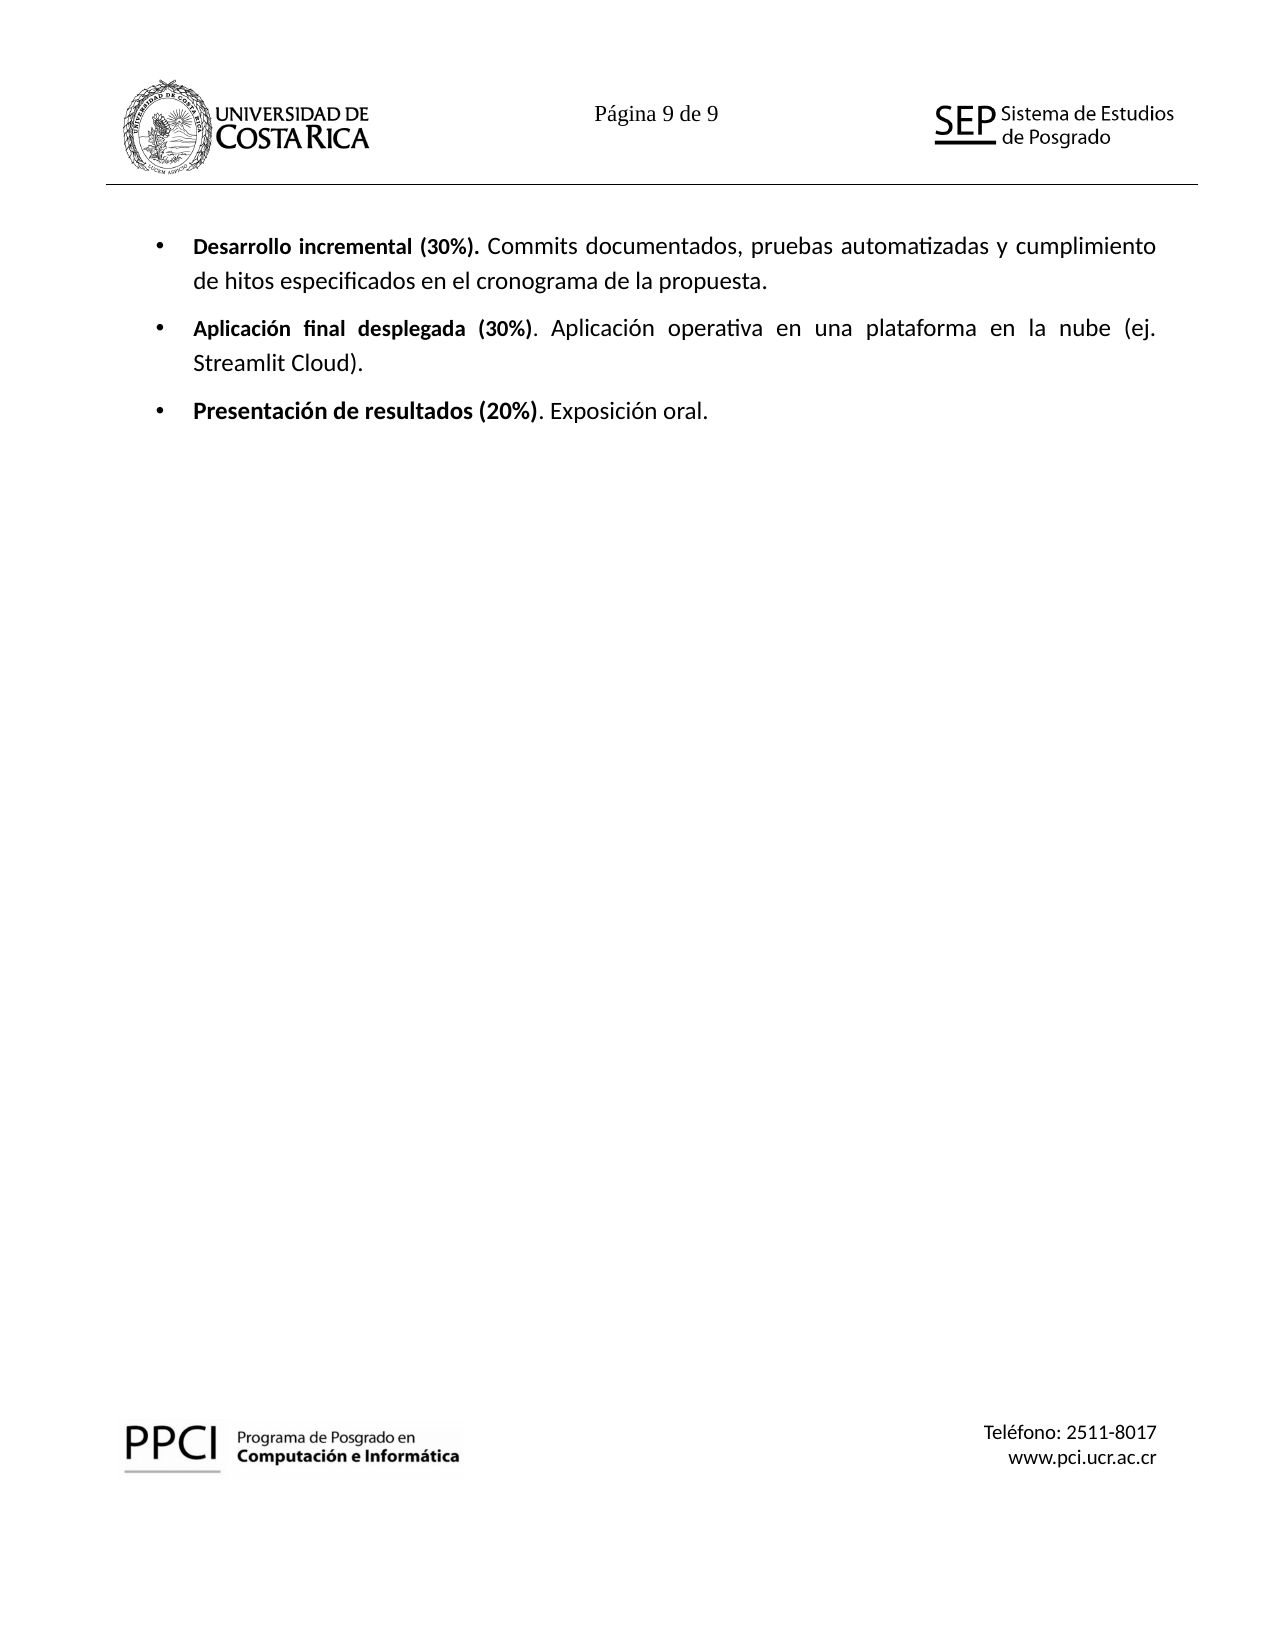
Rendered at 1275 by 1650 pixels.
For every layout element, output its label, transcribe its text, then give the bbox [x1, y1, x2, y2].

picture [118, 76, 374, 179]
list Aplicación final desplegada (30%). Aplicación operativa en una plataforma en la nube (ej. Streamlit Cloud). [156, 313, 1157, 378]
list Presentación de resultados (20%). Exposición oral. [156, 395, 1157, 426]
picture [118, 1419, 465, 1481]
picture [908, 82, 1187, 172]
list Desarrollo incremental (30%). Commits documentados, pruebas automatizadas y cumplimiento de hitos especificados en el cronograma de la propuesta. [156, 230, 1157, 296]
